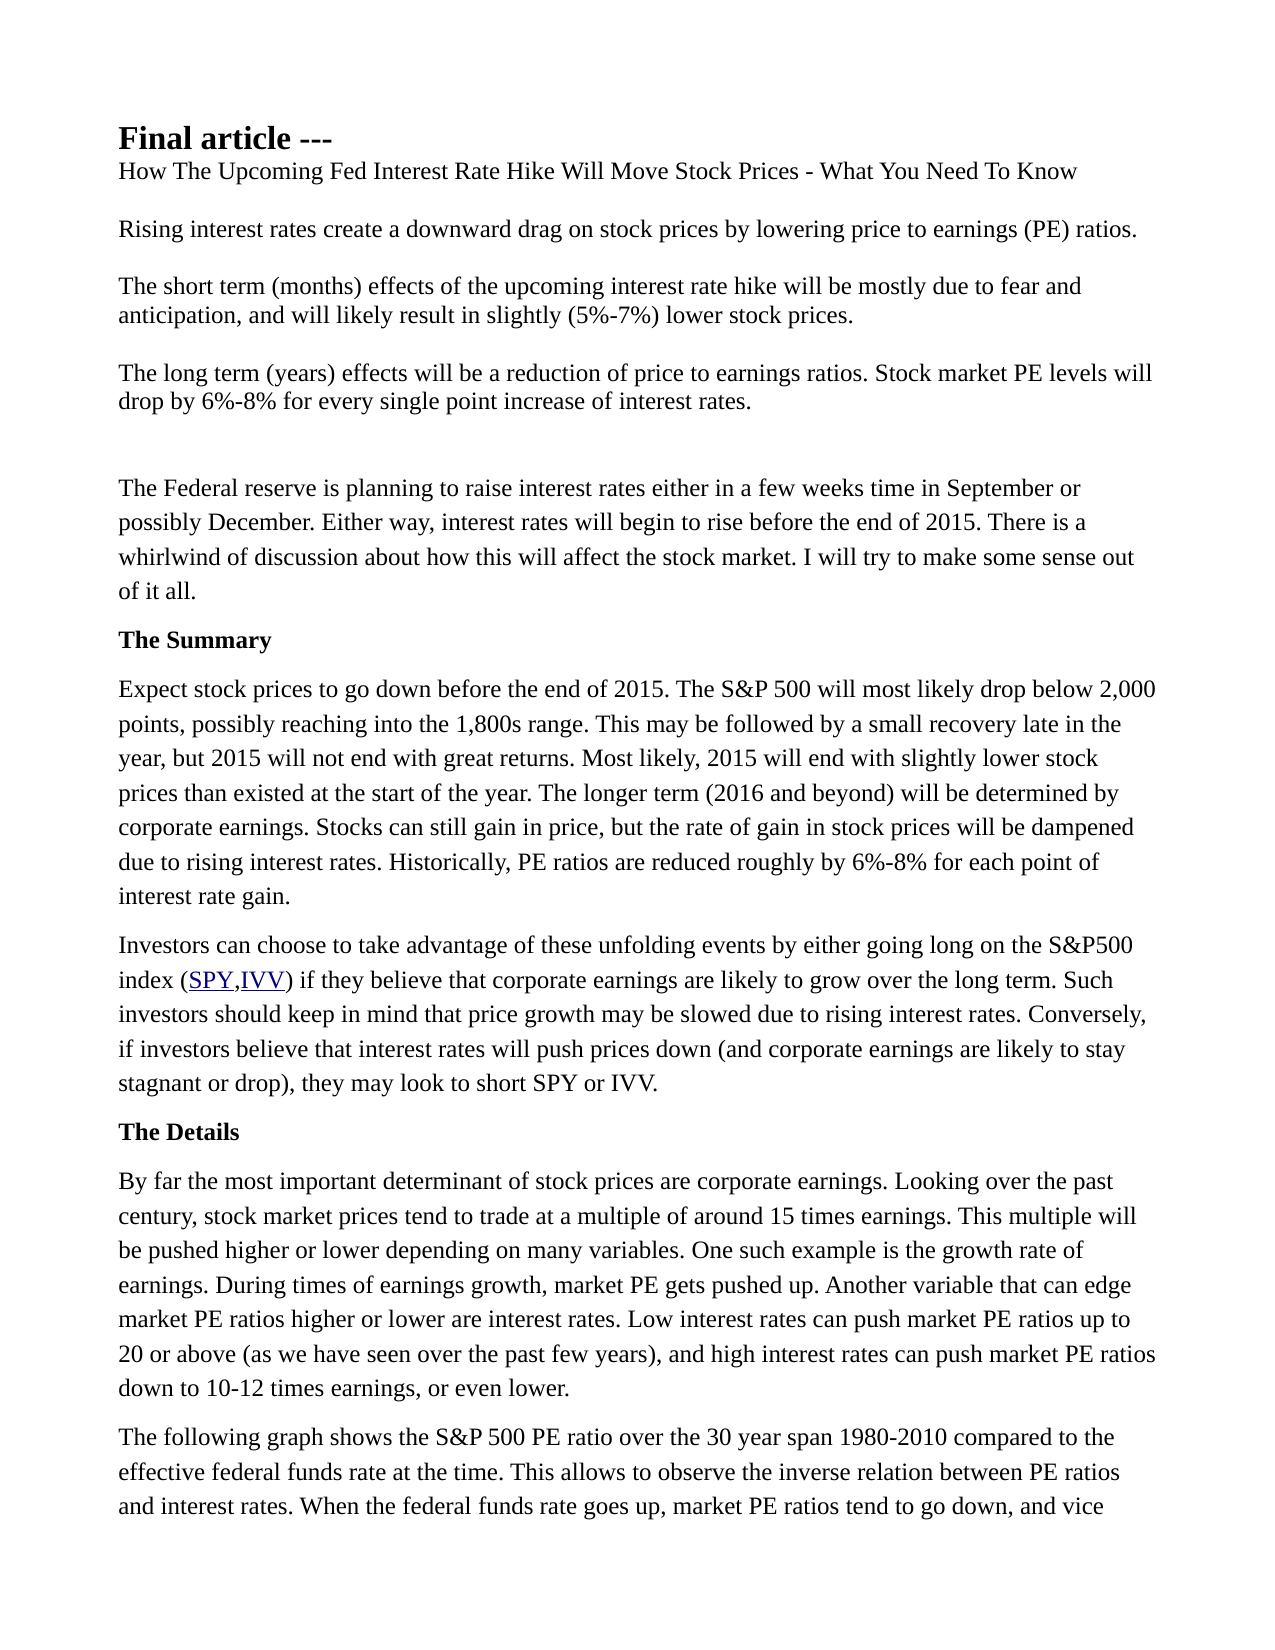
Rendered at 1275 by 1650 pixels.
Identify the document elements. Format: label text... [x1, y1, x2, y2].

text Final article --- [118, 118, 1157, 156]
text How The Upcoming Fed Interest Rate Hike Will Move Stock Prices - What You Need To Know [118, 156, 1157, 185]
text By far the most important determinant of stock prices are corporate earnings. Looking over the past century, stock market prices tend to trade at a multiple of around 15 times earnings. This multiple will be pushed higher or lower depending on many variables. One such example is the growth rate of earnings. During times of earnings growth, market PE gets pushed up. Another variable that can edge market PE ratios higher or lower are interest rates. Low interest rates can push market PE ratios up to 20 or above (as we have seen over the past few years), and high interest rates can push market PE ratios down to 10-12 times earnings, or even lower. [118, 1166, 1157, 1402]
text The short term (months) effects of the upcoming interest rate hike will be mostly due to fear and anticipation, and will likely result in slightly (5%-7%) lower stock prices. [118, 271, 1157, 329]
text The Federal reserve is planning to raise interest rates either in a few weeks time in September or possibly December. Either way, interest rates will begin to rise before the end of 2015. There is a whirlwind of discussion about how this will affect the stock market. I will try to make some sense out of it all. [118, 473, 1157, 605]
text Investors can choose to take advantage of these unfolding events by either going long on the S&P500 index (SPY,IVV) if they believe that corporate earnings are likely to grow over the long term. Such investors should keep in mind that price growth may be slowed due to rising interest rates. Conversely, if investors believe that interest rates will push prices down (and corporate earnings are likely to stay stagnant or drop), they may look to short SPY or IVV. [118, 930, 1157, 1097]
text The long term (years) effects will be a reduction of price to earnings ratios. Stock market PE levels will drop by 6%-8% for every single point increase of interest rates. [118, 358, 1157, 415]
text The Summary [118, 625, 1157, 654]
text Rising interest rates create a downward drag on stock prices by lowering price to earnings (PE) ratios. [118, 214, 1157, 243]
text The Details [118, 1117, 1157, 1146]
text The following graph shows the S&P 500 PE ratio over the 30 year span 1980-2010 compared to the effective federal funds rate at the time. This allows to observe the inverse relation between PE ratios and interest rates. When the federal funds rate goes up, market PE ratios tend to go down, and vice [118, 1422, 1157, 1520]
text Expect stock prices to go down before the end of 2015. The S&P 500 will most likely drop below 2,000 points, possibly reaching into the 1,800s range. This may be followed by a small recovery late in the year, but 2015 will not end with great returns. Most likely, 2015 will end with slightly lower stock prices than existed at the start of the year. The longer term (2016 and beyond) will be determined by corporate earnings. Stocks can still gain in price, but the rate of gain in stock prices will be dampened due to rising interest rates. Historically, PE ratios are reduced roughly by 6%-8% for each point of interest rate gain. [118, 674, 1157, 910]
